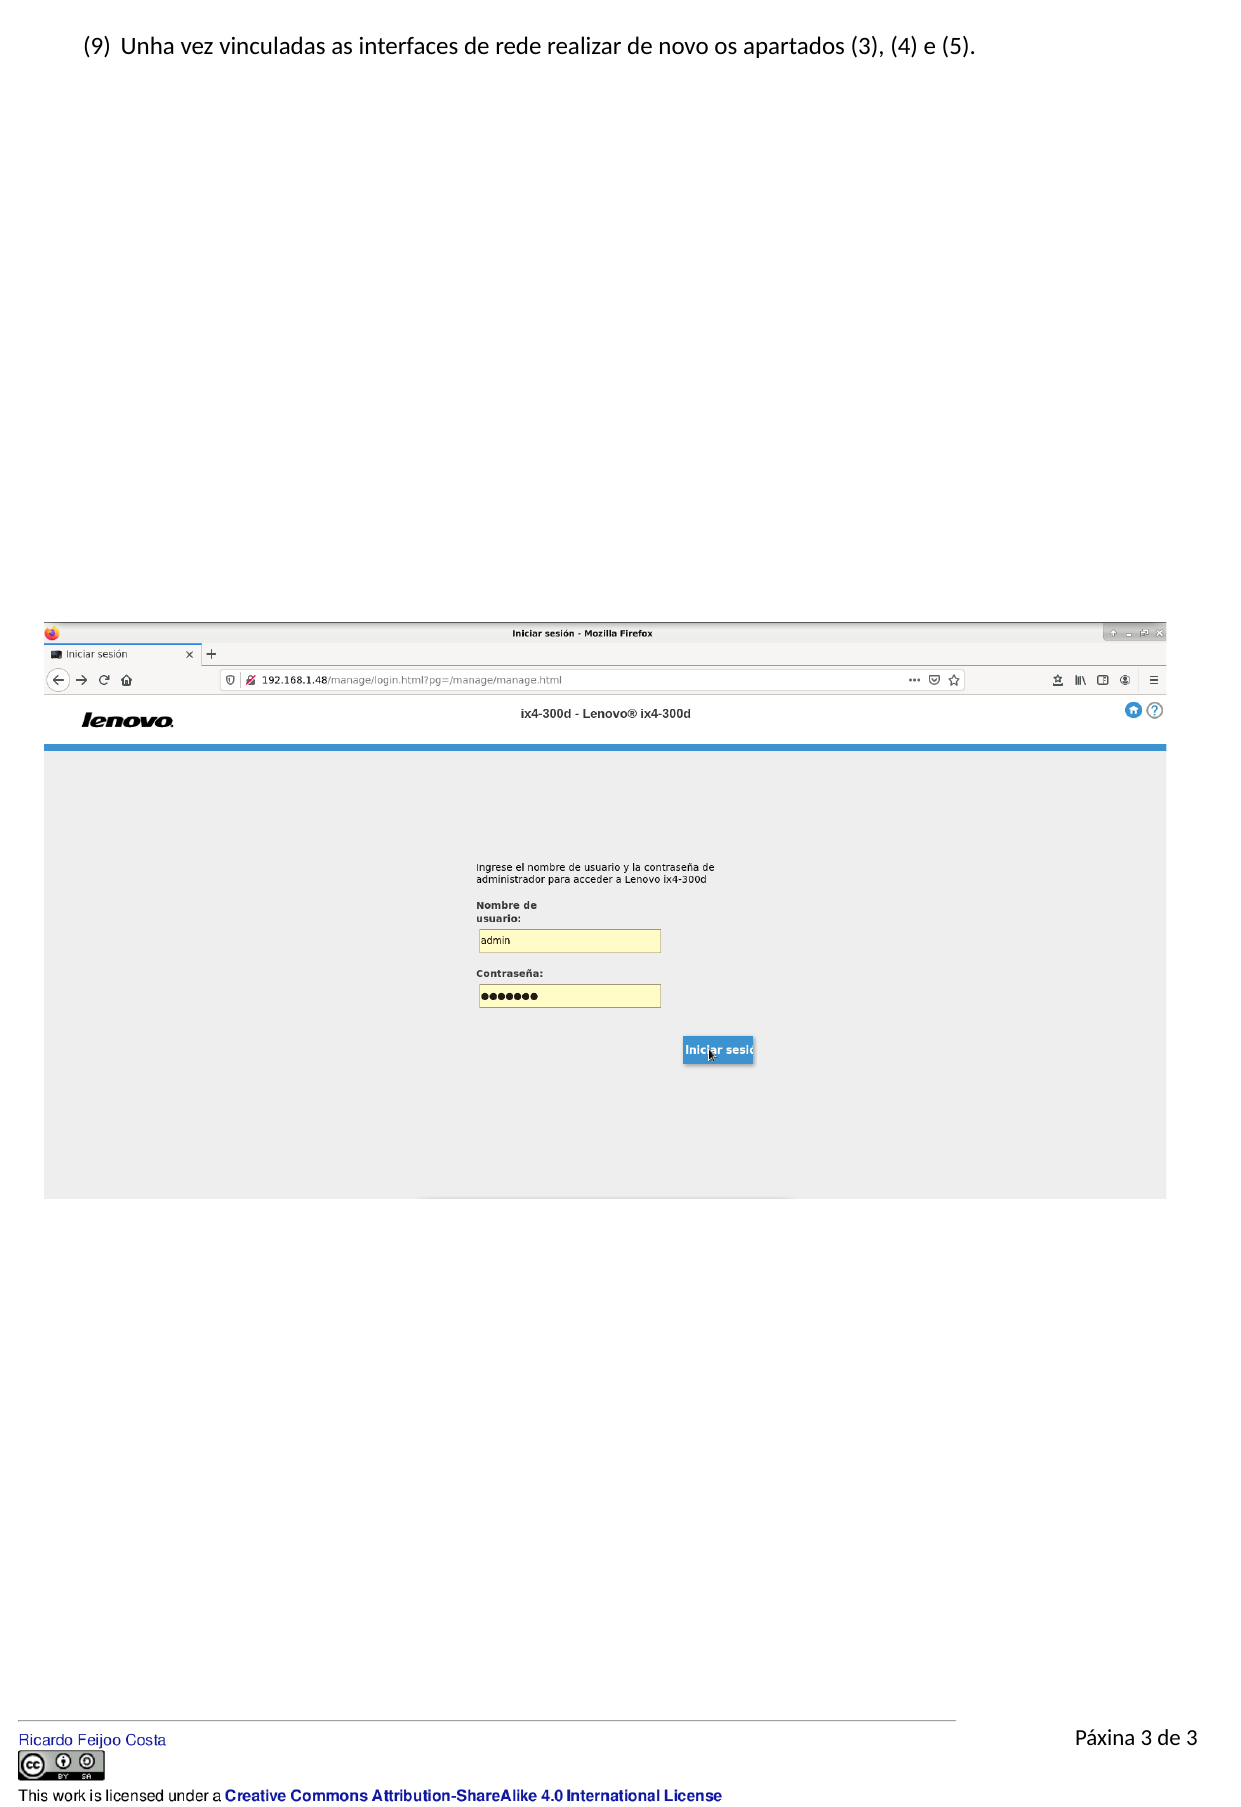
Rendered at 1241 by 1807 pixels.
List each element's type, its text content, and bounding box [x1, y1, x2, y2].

list Unha vez vinculadas as interfaces de rede realizar de novo os apartados (3), (4) e (5). [83, 30, 1197, 60]
picture [8, 1715, 957, 1806]
picture [44, 622, 1167, 1199]
